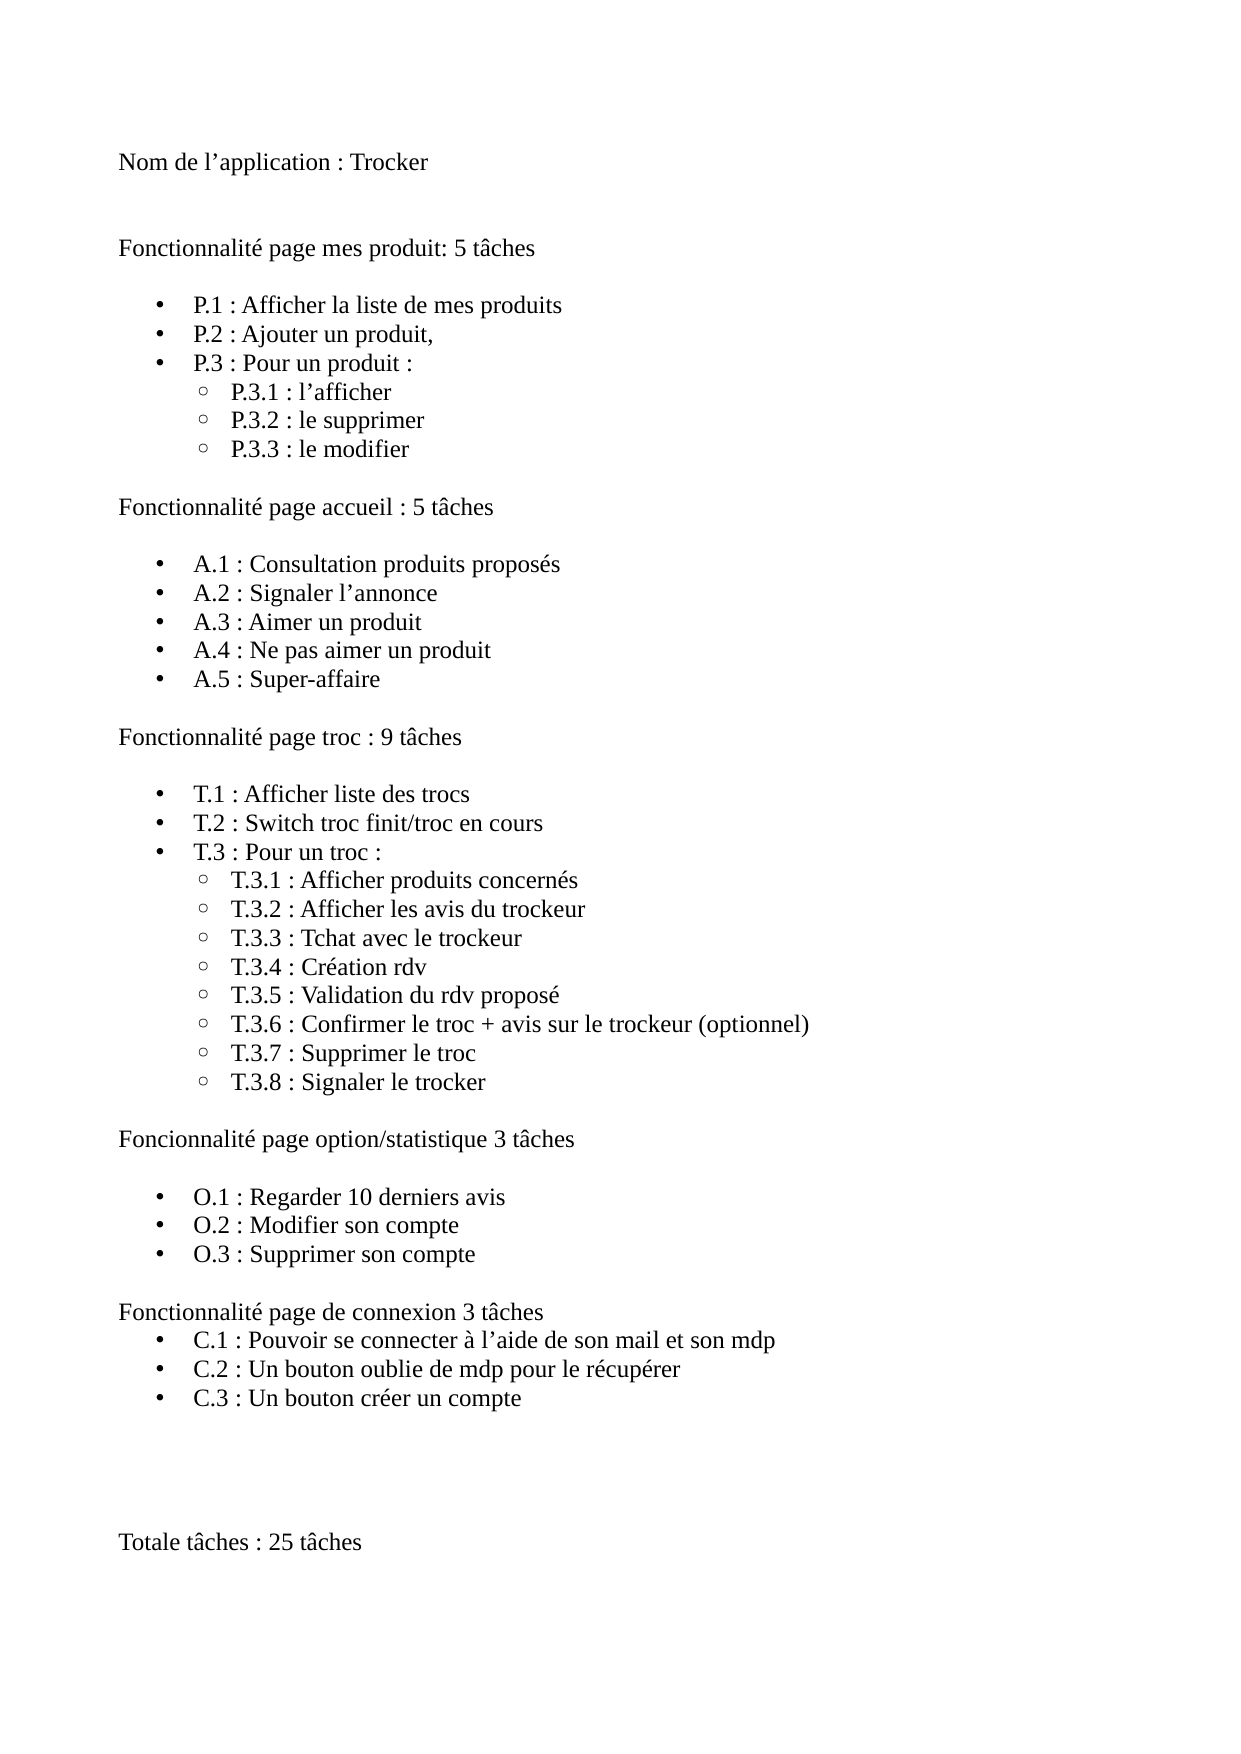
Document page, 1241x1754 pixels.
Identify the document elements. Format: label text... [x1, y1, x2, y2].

list T.3.7 : Supprimer le troc [193, 1038, 1122, 1067]
list A.5 : Super-affaire [156, 664, 1122, 693]
list O.2 : Modifier son compte [156, 1211, 1122, 1239]
text Fonctionnalité page troc : 9 tâches [118, 722, 1122, 751]
list C.2 : Un bouton oublie de mdp pour le récupérer [156, 1354, 1122, 1383]
list P.2 : Ajouter un produit, [156, 319, 1122, 348]
list T.3.4 : Création rdv [193, 952, 1122, 981]
list A.2 : Signaler l’annonce [156, 578, 1122, 607]
list P.3.2 : le supprimer [193, 406, 1122, 434]
list T.3.3 : Tchat avec le trockeur [193, 923, 1122, 952]
list T.3.6 : Confirmer le troc + avis sur le trockeur (optionnel) [193, 1009, 1122, 1038]
list T.3.1 : Afficher produits concernés [193, 866, 1122, 894]
list O.1 : Regarder 10 derniers avis [156, 1182, 1122, 1211]
list A.1 : Consultation produits proposés [156, 549, 1122, 578]
list A.4 : Ne pas aimer un produit [156, 636, 1122, 664]
list T.3.2 : Afficher les avis du trockeur [193, 894, 1122, 923]
list C.3 : Un bouton créer un compte [156, 1383, 1122, 1412]
list T.1 : Afficher liste des trocs [156, 779, 1122, 808]
text Fonctionnalité page accueil : 5 tâches [118, 492, 1122, 521]
list T.3.8 : Signaler le trocker [193, 1067, 1122, 1096]
list O.3 : Supprimer son compte [156, 1239, 1122, 1268]
text Totale tâches : 25 tâches [118, 1527, 1122, 1556]
text Foncionnalité page option/statistique 3 tâches [118, 1124, 1122, 1153]
text Fonctionnalité page mes produit: 5 tâches [118, 233, 1122, 262]
list T.2 : Switch troc finit/troc en cours [156, 808, 1122, 837]
list P.3 : Pour un produit : [156, 348, 1122, 377]
list A.3 : Aimer un produit [156, 607, 1122, 636]
list T.3.5 : Validation du rdv proposé [193, 981, 1122, 1009]
list P.3.1 : l’afficher [193, 377, 1122, 406]
text Fonctionnalité page de connexion 3 tâches [118, 1297, 1122, 1326]
text Nom de l’application : Trocker [118, 147, 1122, 176]
list C.1 : Pouvoir se connecter à l’aide de son mail et son mdp [156, 1326, 1122, 1354]
list T.3 : Pour un troc : [156, 837, 1122, 866]
list P.1 : Afficher la liste de mes produits [156, 291, 1122, 319]
list P.3.3 : le modifier [193, 434, 1122, 463]
